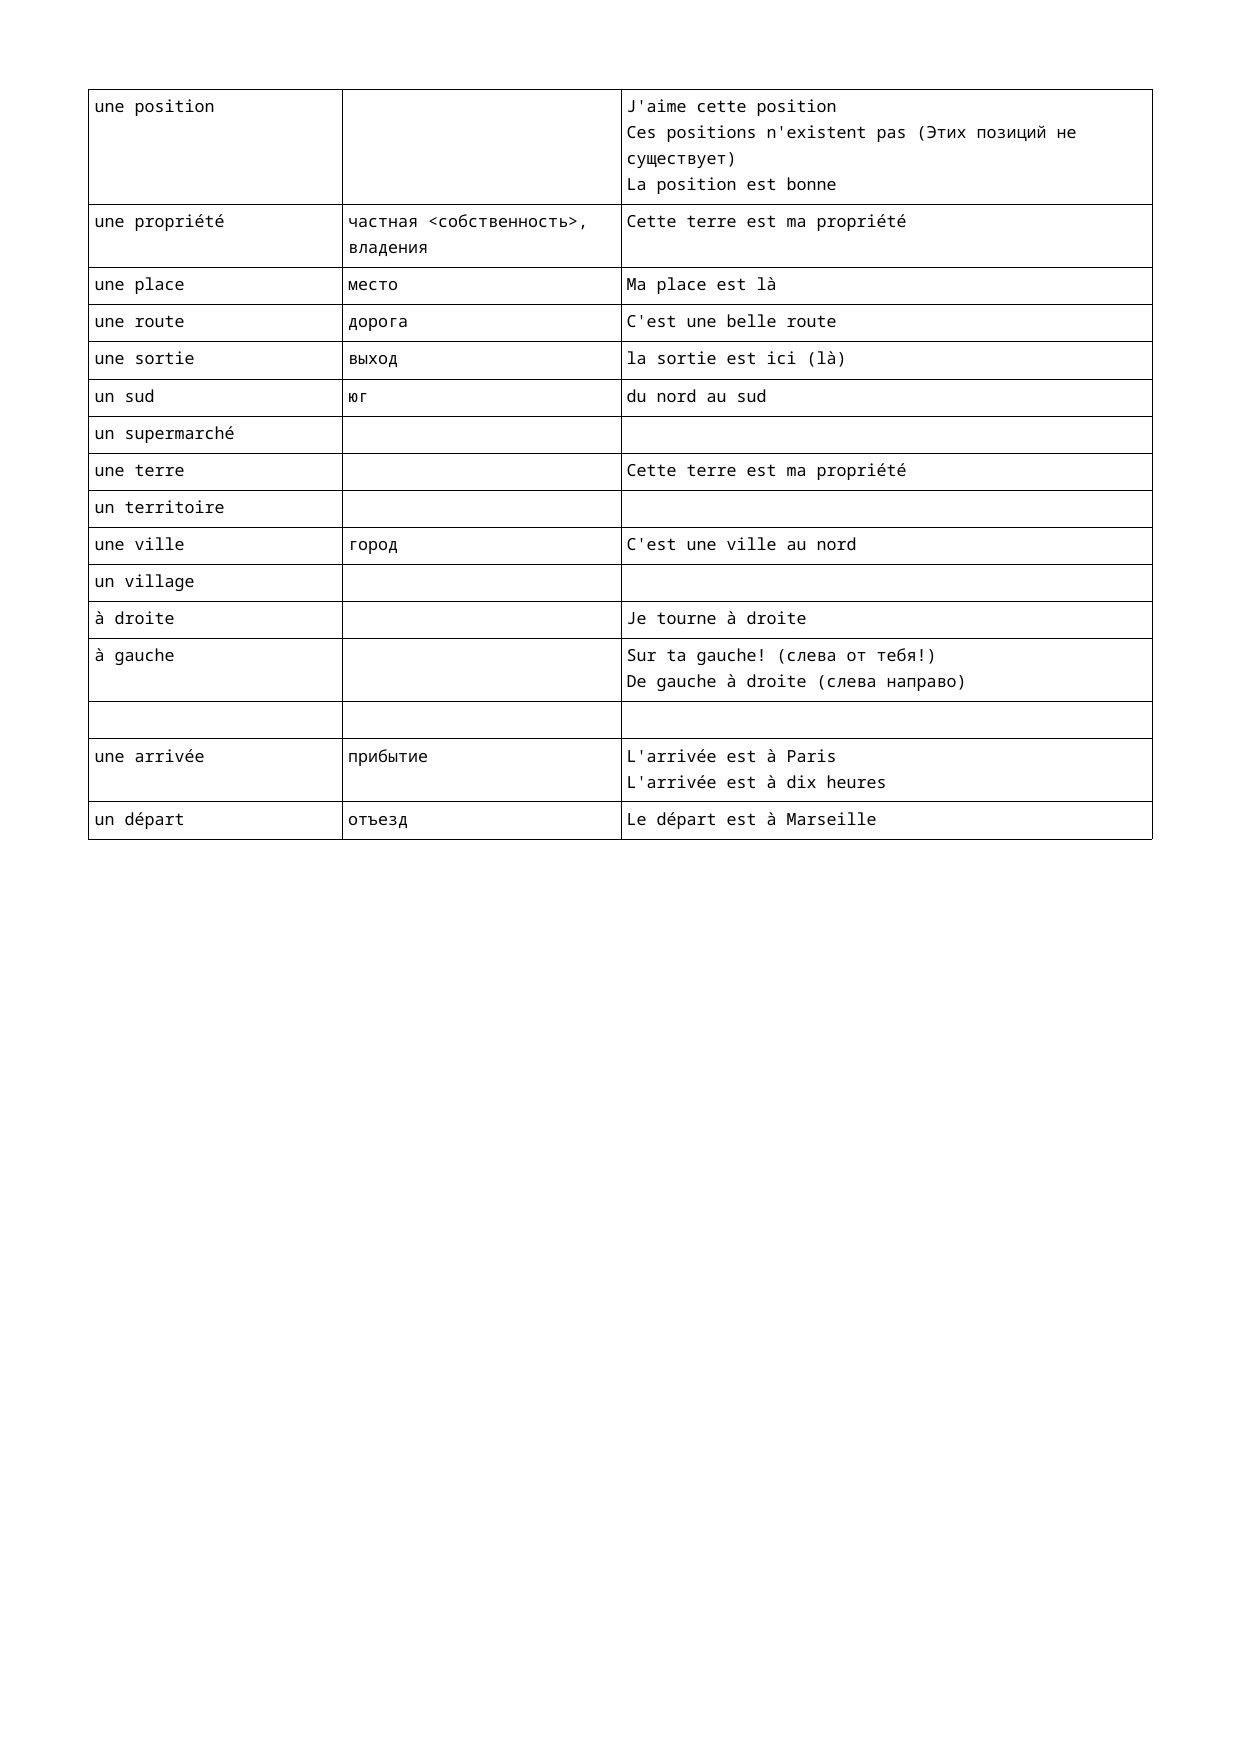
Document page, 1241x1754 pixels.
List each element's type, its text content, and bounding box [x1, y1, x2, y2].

table_cell [343, 565, 621, 601]
table_cell [89, 702, 342, 738]
table_cell un supermarché [89, 417, 342, 453]
table_cell un village [89, 565, 342, 601]
table_cell [622, 702, 1152, 738]
table_cell une terre [89, 454, 342, 490]
table_cell [622, 417, 1152, 453]
table_cell [622, 491, 1152, 527]
table_cell une place [89, 268, 342, 304]
table_cell [343, 90, 621, 204]
table_cell выход [343, 342, 621, 378]
table_cell la sortie est ici (là) [622, 342, 1152, 378]
table_cell [343, 602, 621, 638]
table_cell [343, 639, 621, 701]
table_cell un départ [89, 802, 342, 838]
table_cell [343, 491, 621, 527]
table_cell du nord au sud [622, 380, 1152, 416]
table_cell прибытие [343, 739, 621, 801]
table_cell Le départ est à Marseille [622, 802, 1152, 838]
table_cell une route [89, 305, 342, 341]
table_cell [343, 454, 621, 490]
table_cell un sud [89, 380, 342, 416]
table_cell [343, 702, 621, 738]
table_cell C'est une belle route [622, 305, 1152, 341]
table_cell à gauche [89, 639, 342, 701]
table_cell une sortie [89, 342, 342, 378]
table_cell Cette terre est ma propriété [622, 205, 1152, 267]
table_cell дорога [343, 305, 621, 341]
table_cell à droite [89, 602, 342, 638]
table_cell une ville [89, 528, 342, 564]
table_cell L'arrivée est à Paris L'arrivée est à dix heures [622, 739, 1152, 801]
table_cell отъезд [343, 802, 621, 838]
table_cell J'aime cette position Ces positions n'existent pas (Этих позиций не существует) La position est bonne [622, 90, 1152, 204]
table_cell une propriété [89, 205, 342, 267]
table_cell Ma place est là [622, 268, 1152, 304]
table_cell частная <собственность>, владения [343, 205, 621, 267]
table_cell une position [89, 90, 342, 204]
table_cell un territoire [89, 491, 342, 527]
table_cell город [343, 528, 621, 564]
table_cell une arrivée [89, 739, 342, 801]
table_cell Sur ta gauche! (слева от тебя!) De gauche à droite (слева направо) [622, 639, 1152, 701]
table_cell [343, 417, 621, 453]
table_cell Cette terre est ma propriété [622, 454, 1152, 490]
table_cell [622, 565, 1152, 601]
table_cell место [343, 268, 621, 304]
table_cell Je tourne à droite [622, 602, 1152, 638]
table_cell C'est une ville au nord [622, 528, 1152, 564]
table_cell юг [343, 380, 621, 416]
